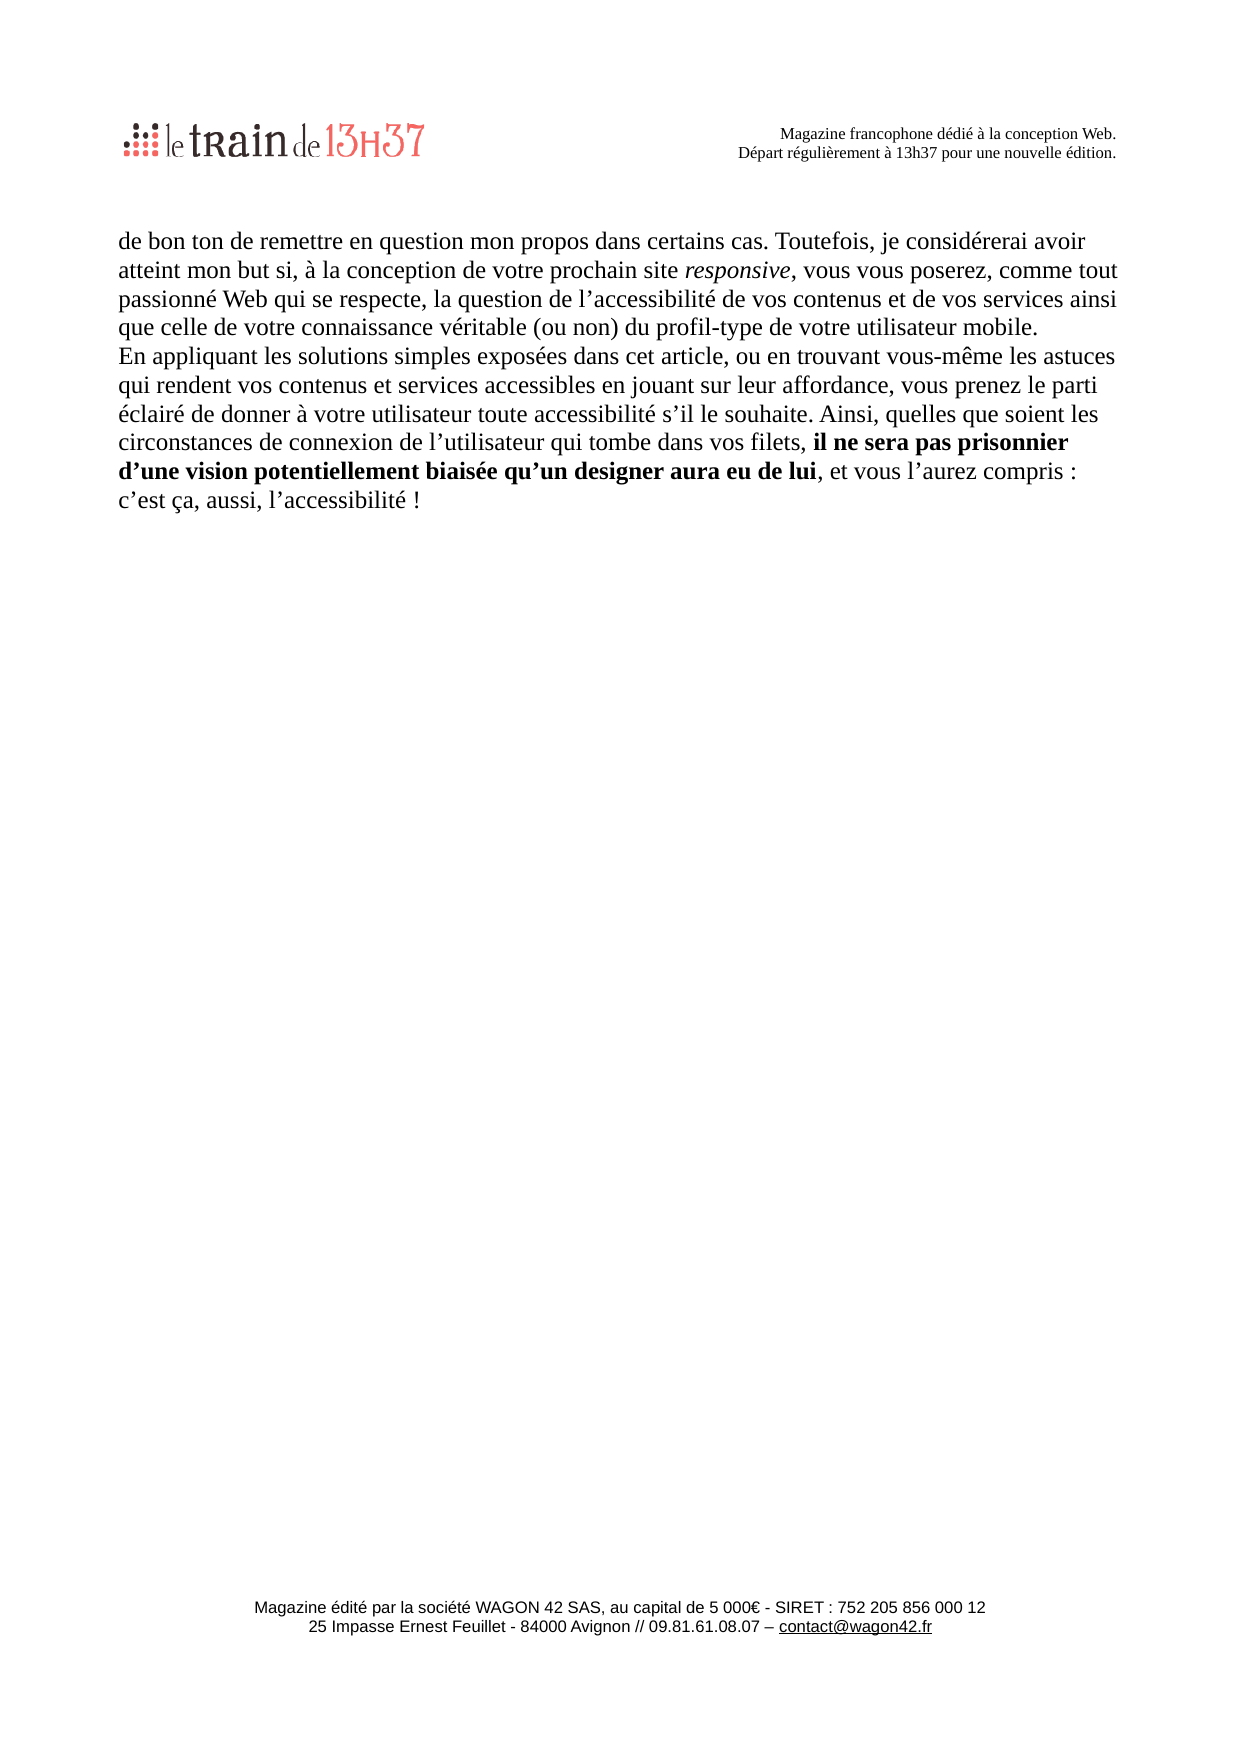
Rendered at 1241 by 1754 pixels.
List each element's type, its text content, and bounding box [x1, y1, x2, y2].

text de bon ton de remettre en question mon propos dans certains cas. Toutefois, je considérerai avoir atteint mon but si, à la conception de votre prochain site responsive, vous vous poserez, comme tout passionné Web qui se respecte, la question de l’accessibilité de vos contenus et de vos services ainsi que celle de votre connaissance véritable (ou non) du profil-type de votre utilisateur mobile. [118, 226, 1122, 341]
text En appliquant les solutions simples exposées dans cet article, ou en trouvant vous-même les astuces qui rendent vos contenus et services accessibles en jouant sur leur affordance, vous prenez le parti éclairé de donner à votre utilisateur toute accessibilité s’il le souhaite. Ainsi, quelles que soient les circonstances de connexion de l’utilisateur qui tombe dans vos filets, il ne sera pas prisonnier d’une vision potentiellement biaisée qu’un designer aura eu de lui, et vous l’aurez compris : c’est ça, aussi, l’accessibilité ! [118, 341, 1122, 514]
picture [123, 123, 425, 157]
